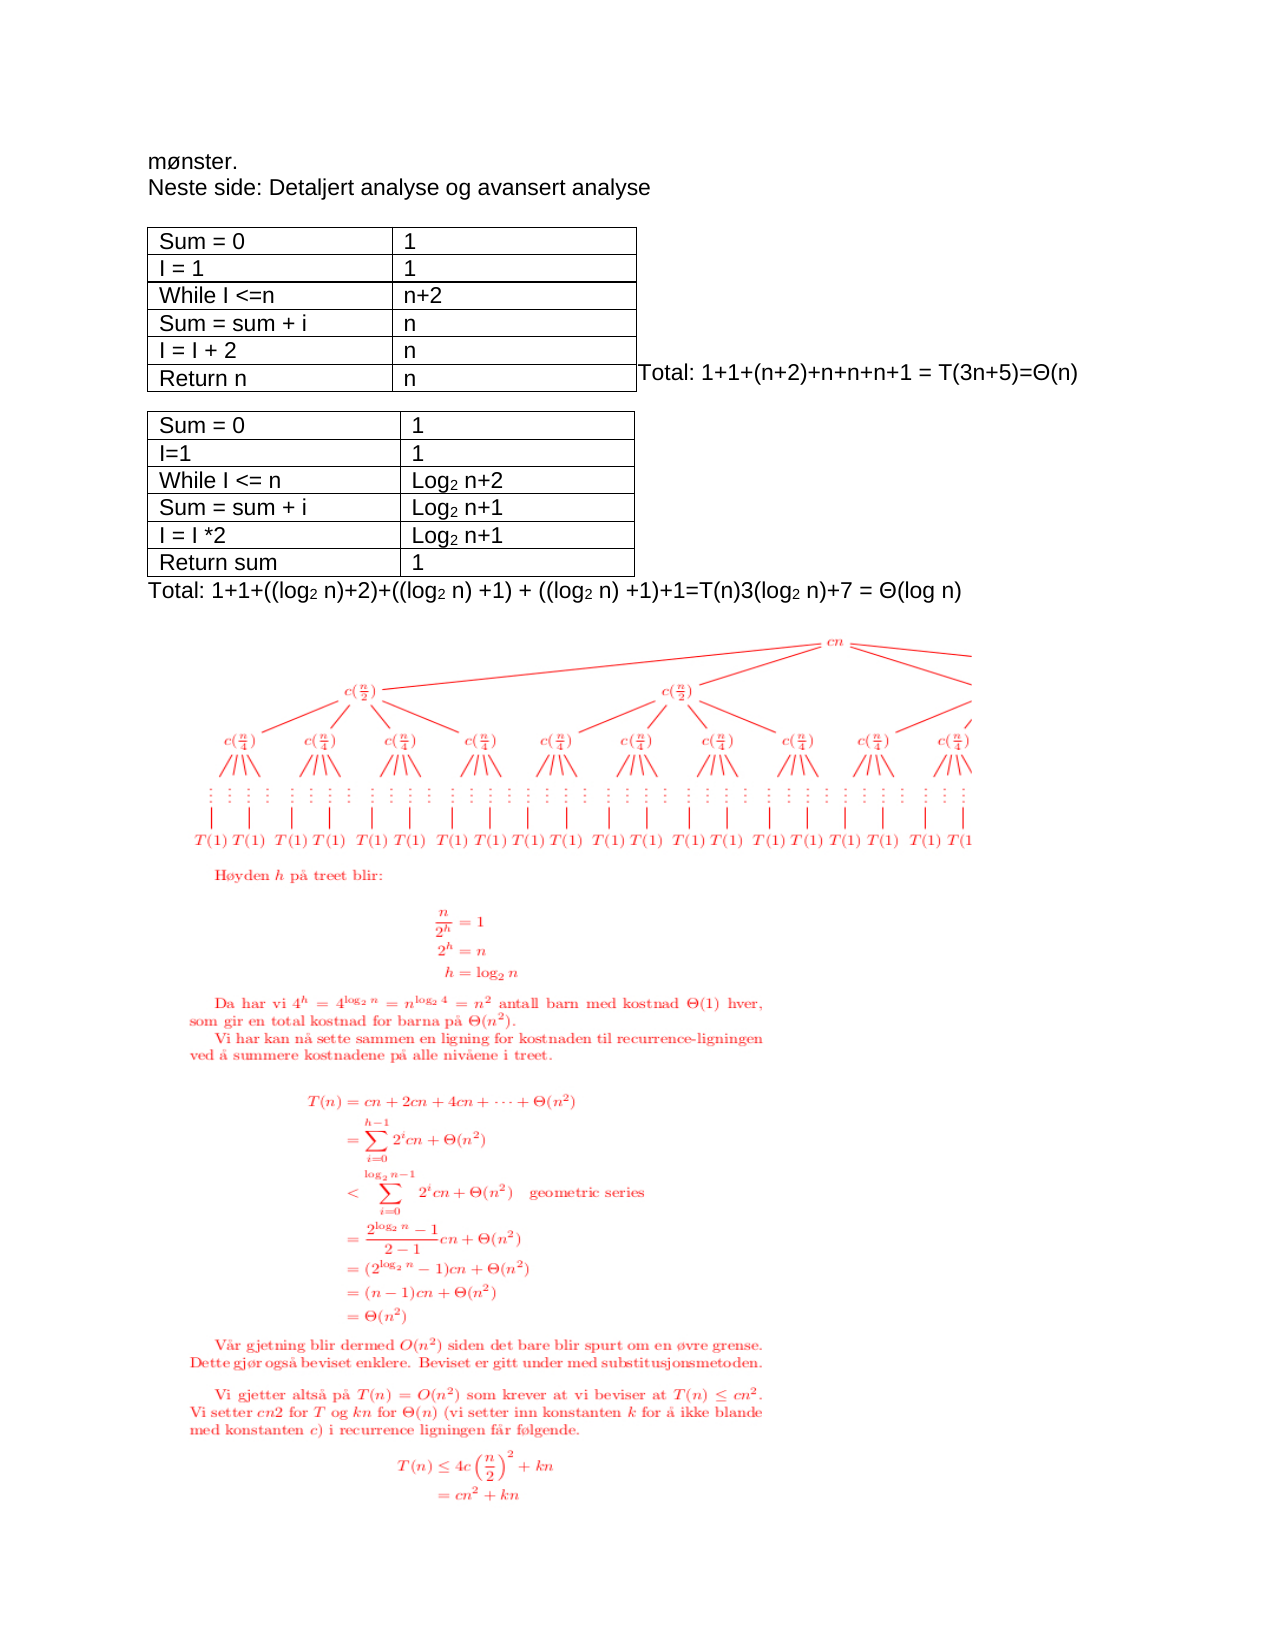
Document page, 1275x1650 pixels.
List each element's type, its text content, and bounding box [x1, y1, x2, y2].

table_cell Return n [148, 365, 392, 391]
table_cell I = I + 2 [148, 337, 392, 364]
text Neste side: Detaljert analyse og avansert analyse [148, 174, 1127, 200]
table_cell n [393, 310, 636, 336]
table_cell Sum = sum + i [148, 310, 392, 336]
table_cell I = I *2 [148, 522, 400, 548]
table_cell Log2 n+2 [401, 467, 634, 493]
table_cell I = 1 [148, 255, 392, 281]
table_header 1 [401, 412, 634, 438]
table_header Sum = 0 [148, 412, 400, 438]
table_cell While I <= n [148, 467, 400, 493]
table_header Sum = 0 [148, 228, 392, 254]
picture [178, 624, 972, 1515]
table_cell While I <=n [148, 283, 392, 309]
table_cell n [393, 337, 636, 364]
text Total: 1+1+(n+2)+n+n+n+1 = T(3n+5)=Θ(n) [637, 358, 1127, 385]
table_cell I=1 [148, 440, 400, 466]
table_cell 1 [401, 440, 634, 466]
table_cell Log2 n+1 [401, 522, 634, 548]
text Total: 1+1+((log2 n)+2)+((log2 n) +1) + ((log2 n) +1)+1=T(n)3(log2 n)+7 = Θ(log n) [148, 577, 1127, 603]
table_header 1 [393, 228, 636, 254]
table_cell Log2 n+1 [401, 494, 634, 521]
table_cell 1 [401, 549, 634, 576]
table_cell Return sum [148, 549, 400, 576]
table_cell n [393, 365, 636, 391]
text mønster. [148, 148, 1127, 174]
table_cell 1 [393, 255, 636, 281]
table_cell Sum = sum + i [148, 494, 400, 521]
table_cell n+2 [393, 283, 636, 309]
